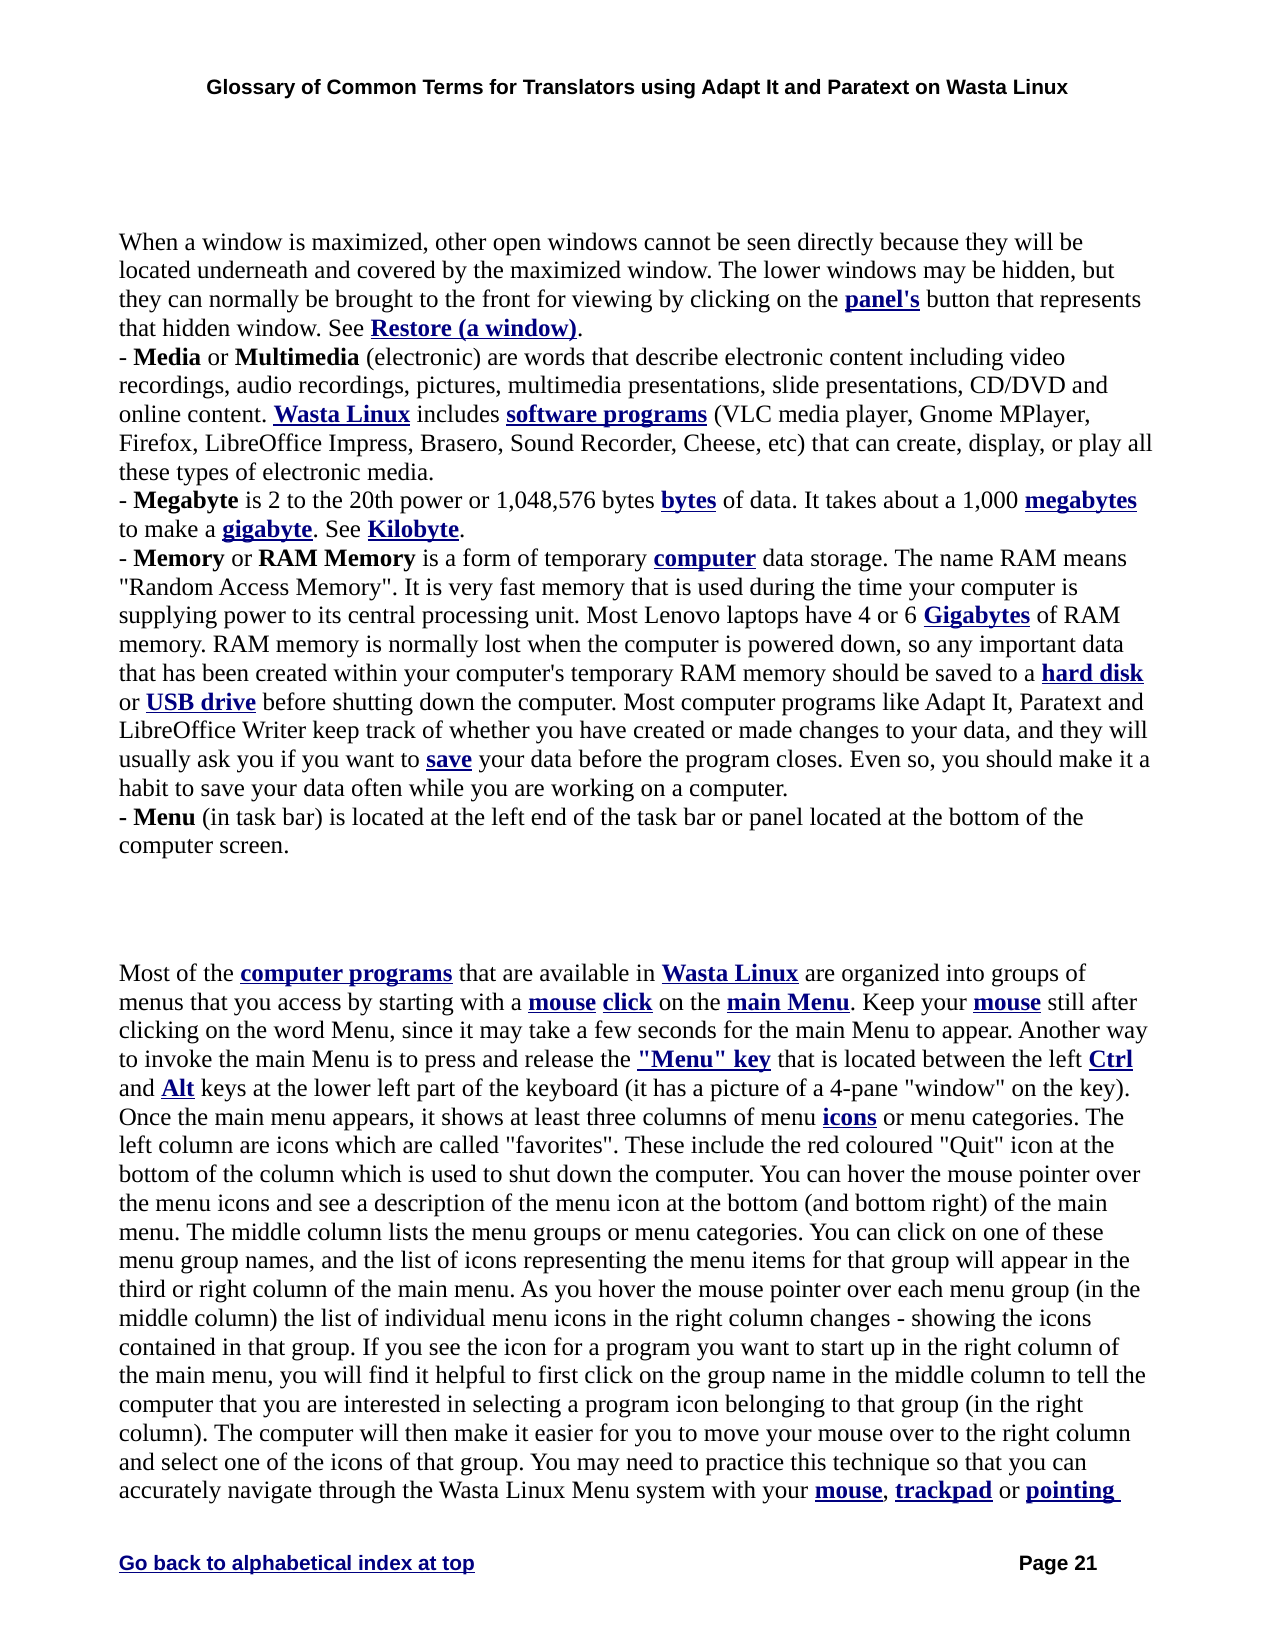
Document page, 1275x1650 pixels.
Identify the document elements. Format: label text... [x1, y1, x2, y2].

text - Megabyte is 2 to the 20th power or 1,048,576 bytes bytes of data. It takes about a 1,000 megabytes to make a gigabyte. See Kilobyte. [118, 486, 1156, 543]
text - Menu (in task bar) is located at the left end of the task bar or panel located at the bottom of the computer screen. [118, 802, 1156, 859]
text - Media or Multimedia (electronic) are words that describe electronic content including video recordings, audio recordings, pictures, multimedia presentations, slide presentations, CD/DVD and online content. Wasta Linux includes software programs (VLC media player, Gnome MPlayer, Firefox, LibreOffice Impress, Brasero, Sound Recorder, Cheese, etc) that can create, display, or play all these types of electronic media. [118, 342, 1156, 486]
text Most of the computer programs that are available in Wasta Linux are organized into groups of menus that you access by starting with a mouse click on the main Menu. Keep your mouse still after clicking on the word Menu, since it may take a few seconds for the main Menu to appear. Another way to invoke the main Menu is to press and release the "Menu" key that is located between the left Ctrl and Alt keys at the lower left part of the keyboard (it has a picture of a 4-pane "window" on the key). Once the main menu appears, it shows at least three columns of menu icons or menu categories. The left column are icons which are called "favorites". These include the red coloured "Quit" icon at the bottom of the column which is used to shut down the computer. You can hover the mouse pointer over the menu icons and see a description of the menu icon at the bottom (and bottom right) of the main menu. The middle column lists the menu groups or menu categories. You can click on one of these menu group names, and the list of icons representing the menu items for that group will appear in the third or right column of the main menu. As you hover the mouse pointer over each menu group (in the middle column) the list of individual menu icons in the right column changes - showing the icons contained in that group. If you see the icon for a program you want to start up in the right column of the main menu, you will find it helpful to first click on the group name in the middle column to tell the computer that you are interested in selecting a program icon belonging to that group (in the right column). The computer will then make it easier for you to move your mouse over to the right column and select one of the icons of that group. You may need to practice this technique so that you can accurately navigate through the Wasta Linux Menu system with your mouse, trackpad or pointing [118, 859, 1156, 1504]
text When a window is maximized, other open windows cannot be seen directly because they will be located underneath and covered by the maximized window. The lower windows may be hidden, but they can normally be brought to the front for viewing by clicking on the panel's button that represents that hidden window. See Restore (a window). [118, 118, 1156, 342]
text - Memory or RAM Memory is a form of temporary computer data storage. The name RAM means "Random Access Memory". It is very fast memory that is used during the time your computer is supplying power to its central processing unit. Most Lenovo laptops have 4 or 6 Gigabytes of RAM memory. RAM memory is normally lost when the computer is powered down, so any important data that has been created within your computer's temporary RAM memory should be saved to a hard disk or USB drive before shutting down the computer. Most computer programs like Adapt It, Paratext and LibreOffice Writer keep track of whether you have created or made changes to your data, and they will usually ask you if you want to save your data before the program closes. Even so, you should make it a habit to save your data often while you are working on a computer. [118, 543, 1156, 802]
